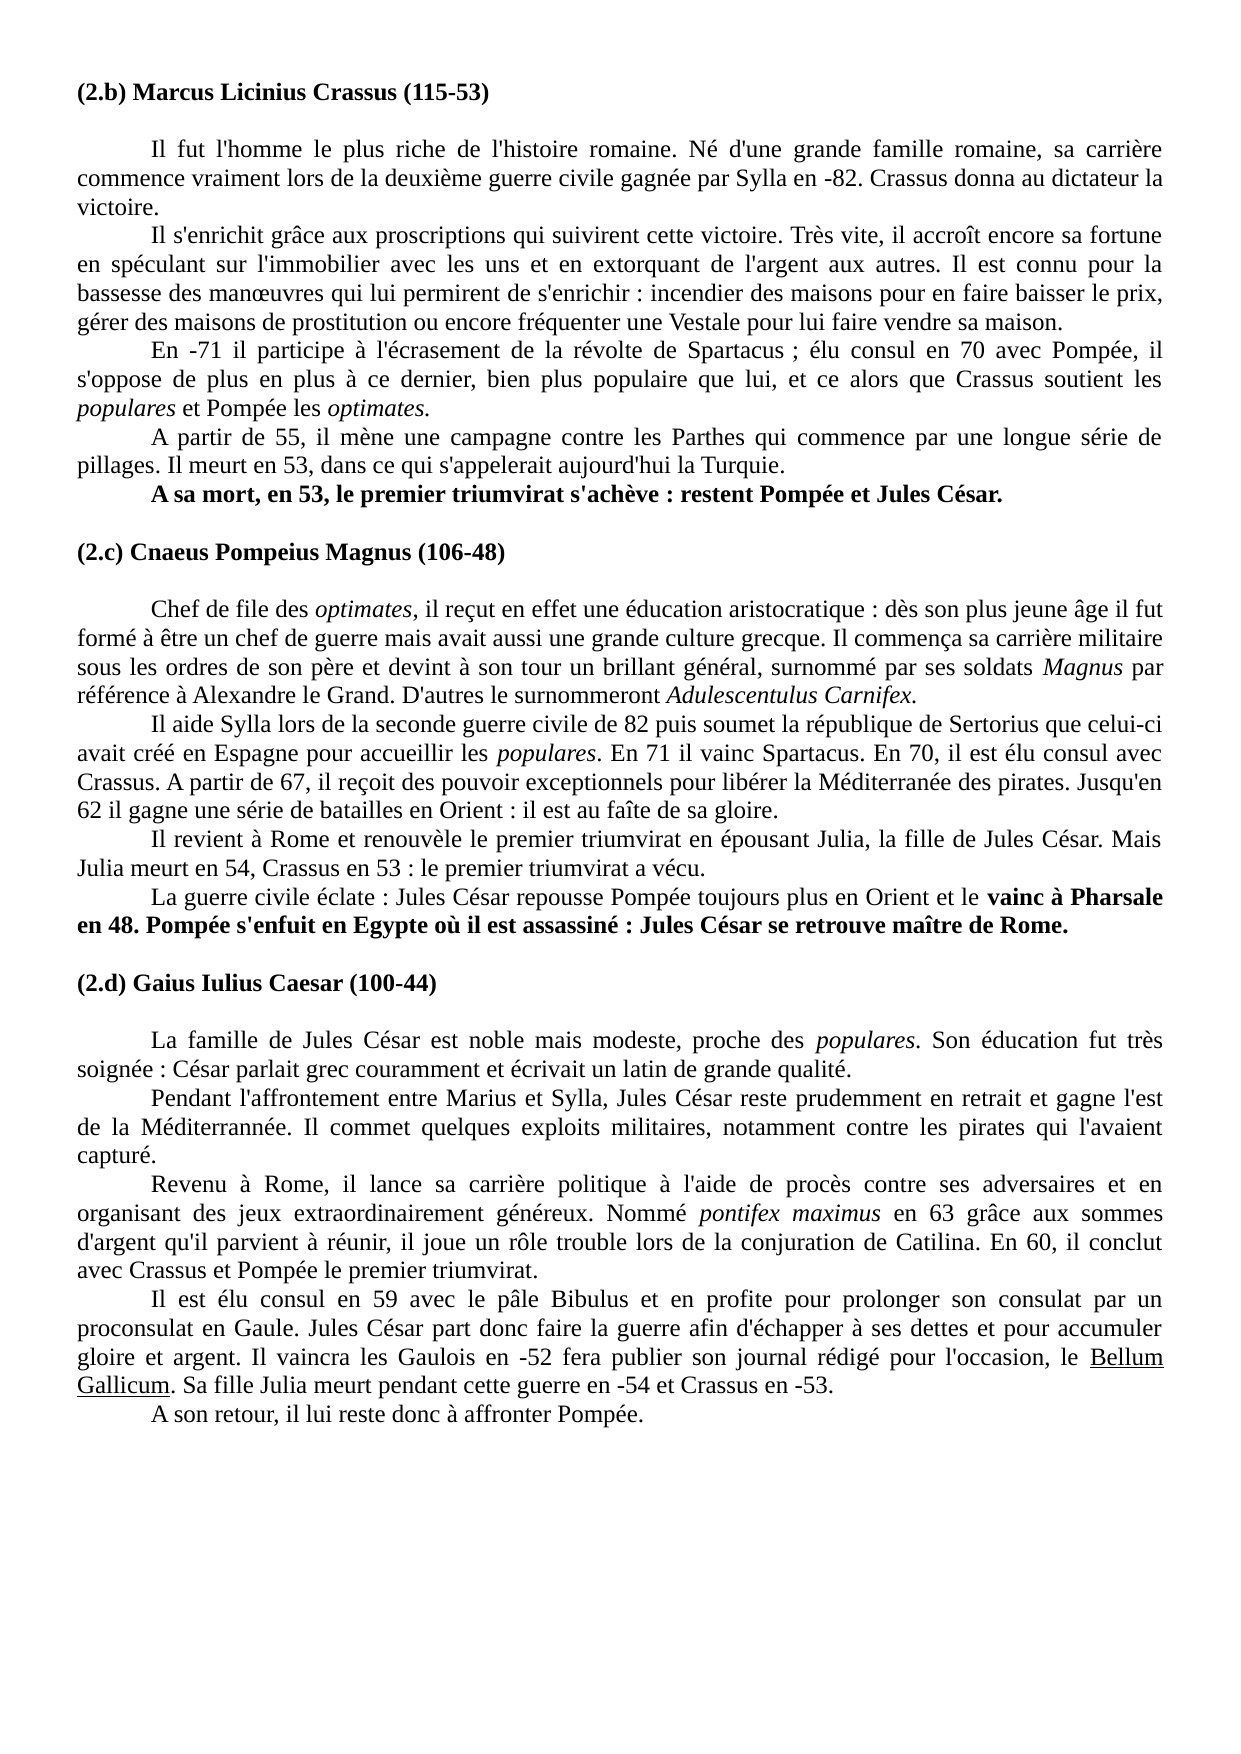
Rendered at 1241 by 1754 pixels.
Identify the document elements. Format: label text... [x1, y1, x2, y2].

text Il fut l'homme le plus riche de l'histoire romaine. Né d'une grande famille romaine, sa carrière commence vraiment lors de la deuxième guerre civile gagnée par Sylla en -82. Crassus donna au dictateur la victoire. [77, 134, 1163, 221]
text Pendant l'affrontement entre Marius et Sylla, Jules César reste prudemment en retrait et gagne l'est de la Méditerrannée. Il commet quelques exploits militaires, notamment contre les pirates qui l'avaient capturé. [77, 1083, 1163, 1169]
text Il s'enrichit grâce aux proscriptions qui suivirent cette victoire. Très vite, il accroît encore sa fortune en spéculant sur l'immobilier avec les uns et en extorquant de l'argent aux autres. Il est connu pour la bassesse des manœuvres qui lui permirent de s'enrichir : incendier des maisons pour en faire baisser le prix, gérer des maisons de prostitution ou encore fréquenter une Vestale pour lui faire vendre sa maison. [77, 221, 1163, 336]
text Revenu à Rome, il lance sa carrière politique à l'aide de procès contre ses adversaires et en organisant des jeux extraordinairement généreux. Nommé pontifex maximus en 63 grâce aux sommes d'argent qu'il parvient à réunir, il joue un rôle trouble lors de la conjuration de Catilina. En 60, il conclut avec Crassus et Pompée le premier triumvirat. [77, 1169, 1163, 1284]
text Il aide Sylla lors de la seconde guerre civile de 82 puis soumet la république de Sertorius que celui-ci avait créé en Espagne pour accueillir les populares. En 71 il vainc Spartacus. En 70, il est élu consul avec Crassus. A partir de 67, il reçoit des pouvoir exceptionnels pour libérer la Méditerranée des pirates. Jusqu'en 62 il gagne une série de batailles en Orient : il est au faîte de sa gloire. [77, 709, 1163, 824]
text (2.d) Gaius Iulius Caesar (100-44) [77, 968, 1163, 997]
text Chef de file des optimates, il reçut en effet une éducation aristocratique : dès son plus jeune âge il fut formé à être un chef de guerre mais avait aussi une grande culture grecque. Il commença sa carrière militaire sous les ordres de son père et devint à son tour un brillant général, surnommé par ses soldats Magnus par référence à Alexandre le Grand. D'autres le surnommeront Adulescentulus Carnifex. [77, 594, 1163, 709]
text La famille de Jules César est noble mais modeste, proche des populares. Son éducation fut très soignée : César parlait grec couramment et écrivait un latin de grande qualité. [77, 1026, 1163, 1083]
text A partir de 55, il mène une campagne contre les Parthes qui commence par une longue série de pillages. Il meurt en 53, dans ce qui s'appelerait aujourd'hui la Turquie. [77, 422, 1163, 479]
text (2.c) Cnaeus Pompeius Magnus (106-48) [77, 537, 1163, 566]
text Il est élu consul en 59 avec le pâle Bibulus et en profite pour prolonger son consulat par un proconsulat en Gaule. Jules César part donc faire la guerre afin d'échapper à ses dettes et pour accumuler gloire et argent. Il vaincra les Gaulois en -52 fera publier son journal rédigé pour l'occasion, le Bellum Gallicum. Sa fille Julia meurt pendant cette guerre en -54 et Crassus en -53. [77, 1284, 1163, 1399]
text A sa mort, en 53, le premier triumvirat s'achève : restent Pompée et Jules César. [77, 479, 1163, 508]
text La guerre civile éclate : Jules César repousse Pompée toujours plus en Orient et le vainc à Pharsale en 48. Pompée s'enfuit en Egypte où il est assassiné : Jules César se retrouve maître de Rome. [77, 882, 1163, 939]
text Il revient à Rome et renouvèle le premier triumvirat en épousant Julia, la fille de Jules César. Mais Julia meurt en 54, Crassus en 53 : le premier triumvirat a vécu. [77, 824, 1163, 882]
text En -71 il participe à l'écrasement de la révolte de Spartacus ; élu consul en 70 avec Pompée, il s'oppose de plus en plus à ce dernier, bien plus populaire que lui, et ce alors que Crassus soutient les populares et Pompée les optimates. [77, 336, 1163, 422]
text A son retour, il lui reste donc à affronter Pompée. [77, 1399, 1163, 1428]
text (2.b) Marcus Licinius Crassus (115-53) [77, 77, 1163, 106]
